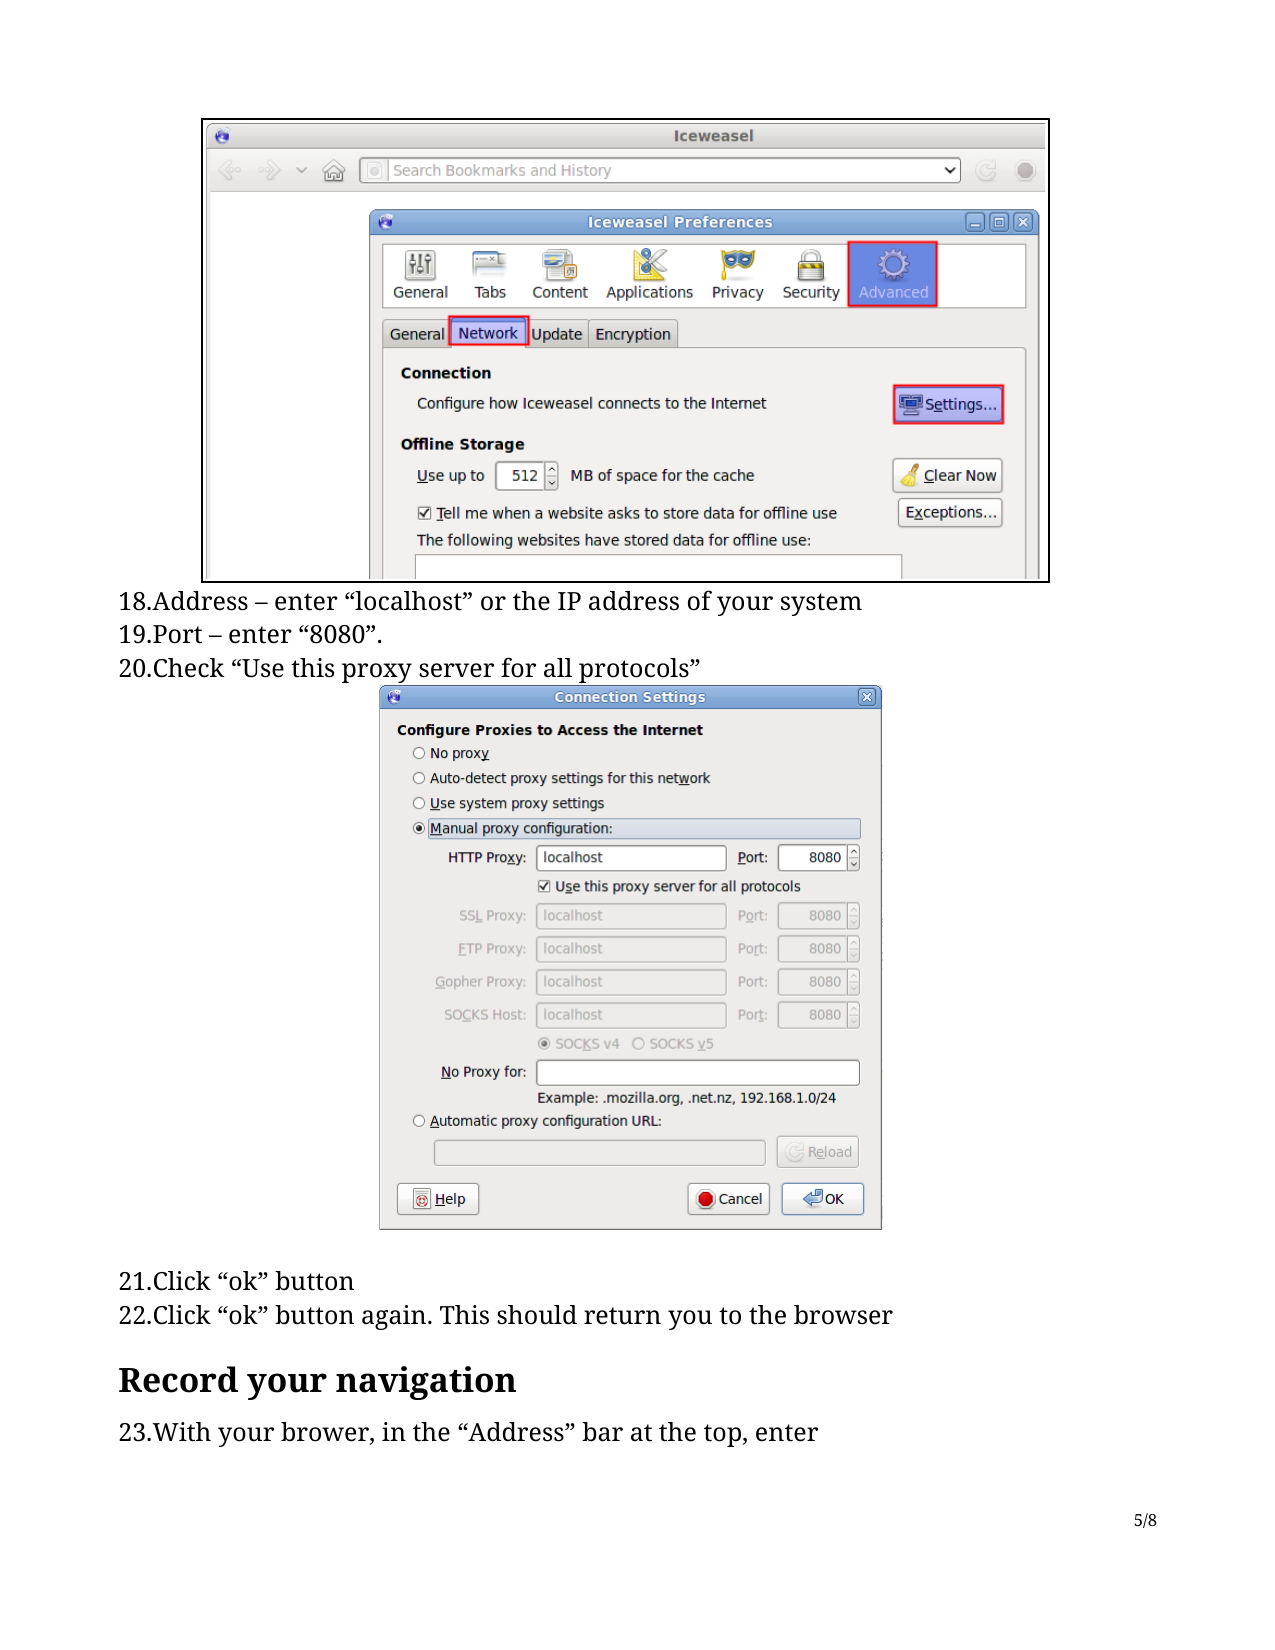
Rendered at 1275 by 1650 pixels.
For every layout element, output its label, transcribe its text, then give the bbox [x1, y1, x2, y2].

picture [379, 685, 883, 1230]
list Address – enter “localhost” or the IP address of your system [118, 118, 1157, 617]
list Click “ok” button again. This should return you to the browser [118, 1298, 1157, 1332]
subtitle Record your navigation [118, 1357, 1157, 1402]
list [203, 120, 1048, 581]
list With your brower, in the “Address” bar at the top, enter [118, 1415, 1157, 1449]
list Click “ok” button [118, 1264, 1157, 1298]
list Port – enter “8080”. [118, 617, 1157, 651]
picture [206, 123, 1046, 579]
list Check “Use this proxy server for all protocols” [118, 651, 1157, 685]
